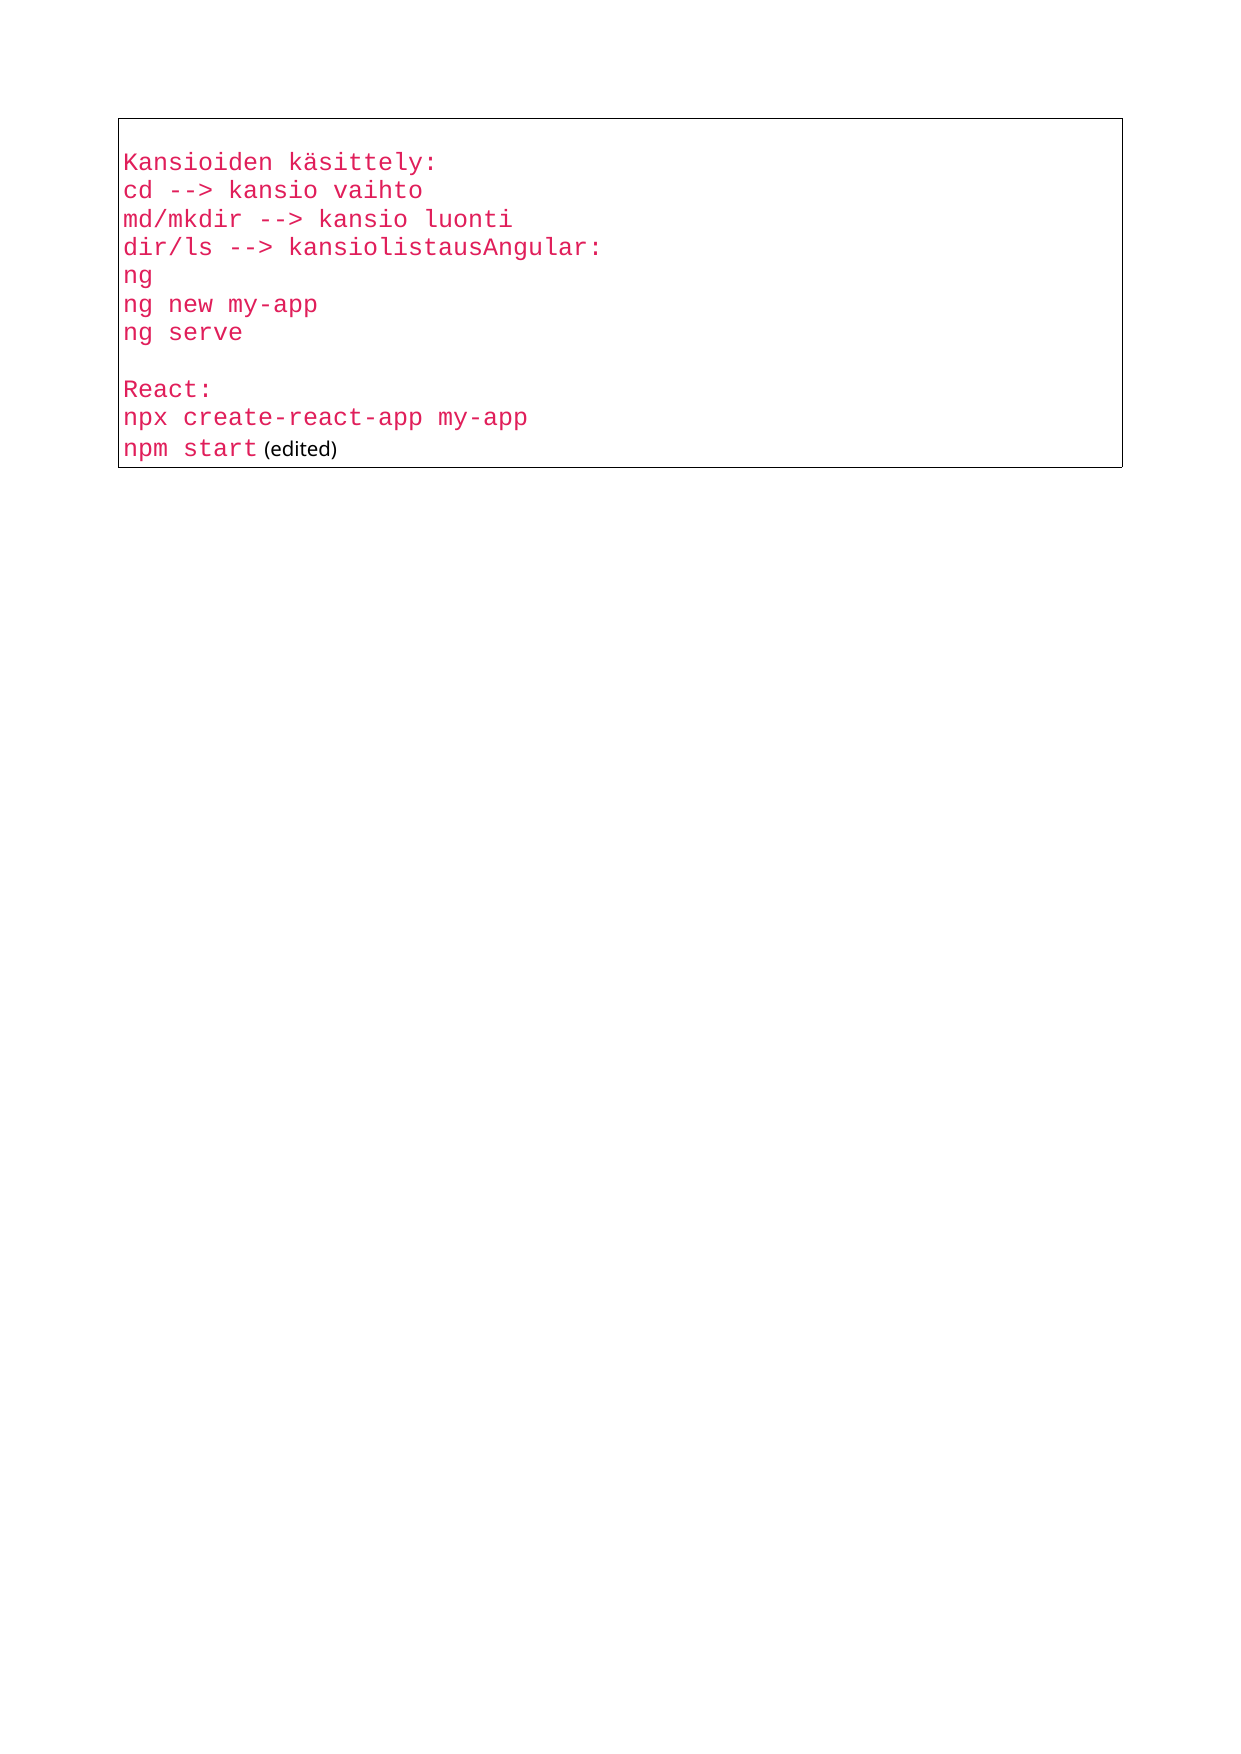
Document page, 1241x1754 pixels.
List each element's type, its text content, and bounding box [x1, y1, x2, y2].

text React: npx create-react-app my-app npm start (edited) [119, 373, 1122, 467]
text Kansioiden käsittely: cd --> kansio vaihto md/mkdir --> kansio luonti dir/ls --> kansiolistausAngular: ng ng new my-app ng serve [119, 119, 1122, 348]
